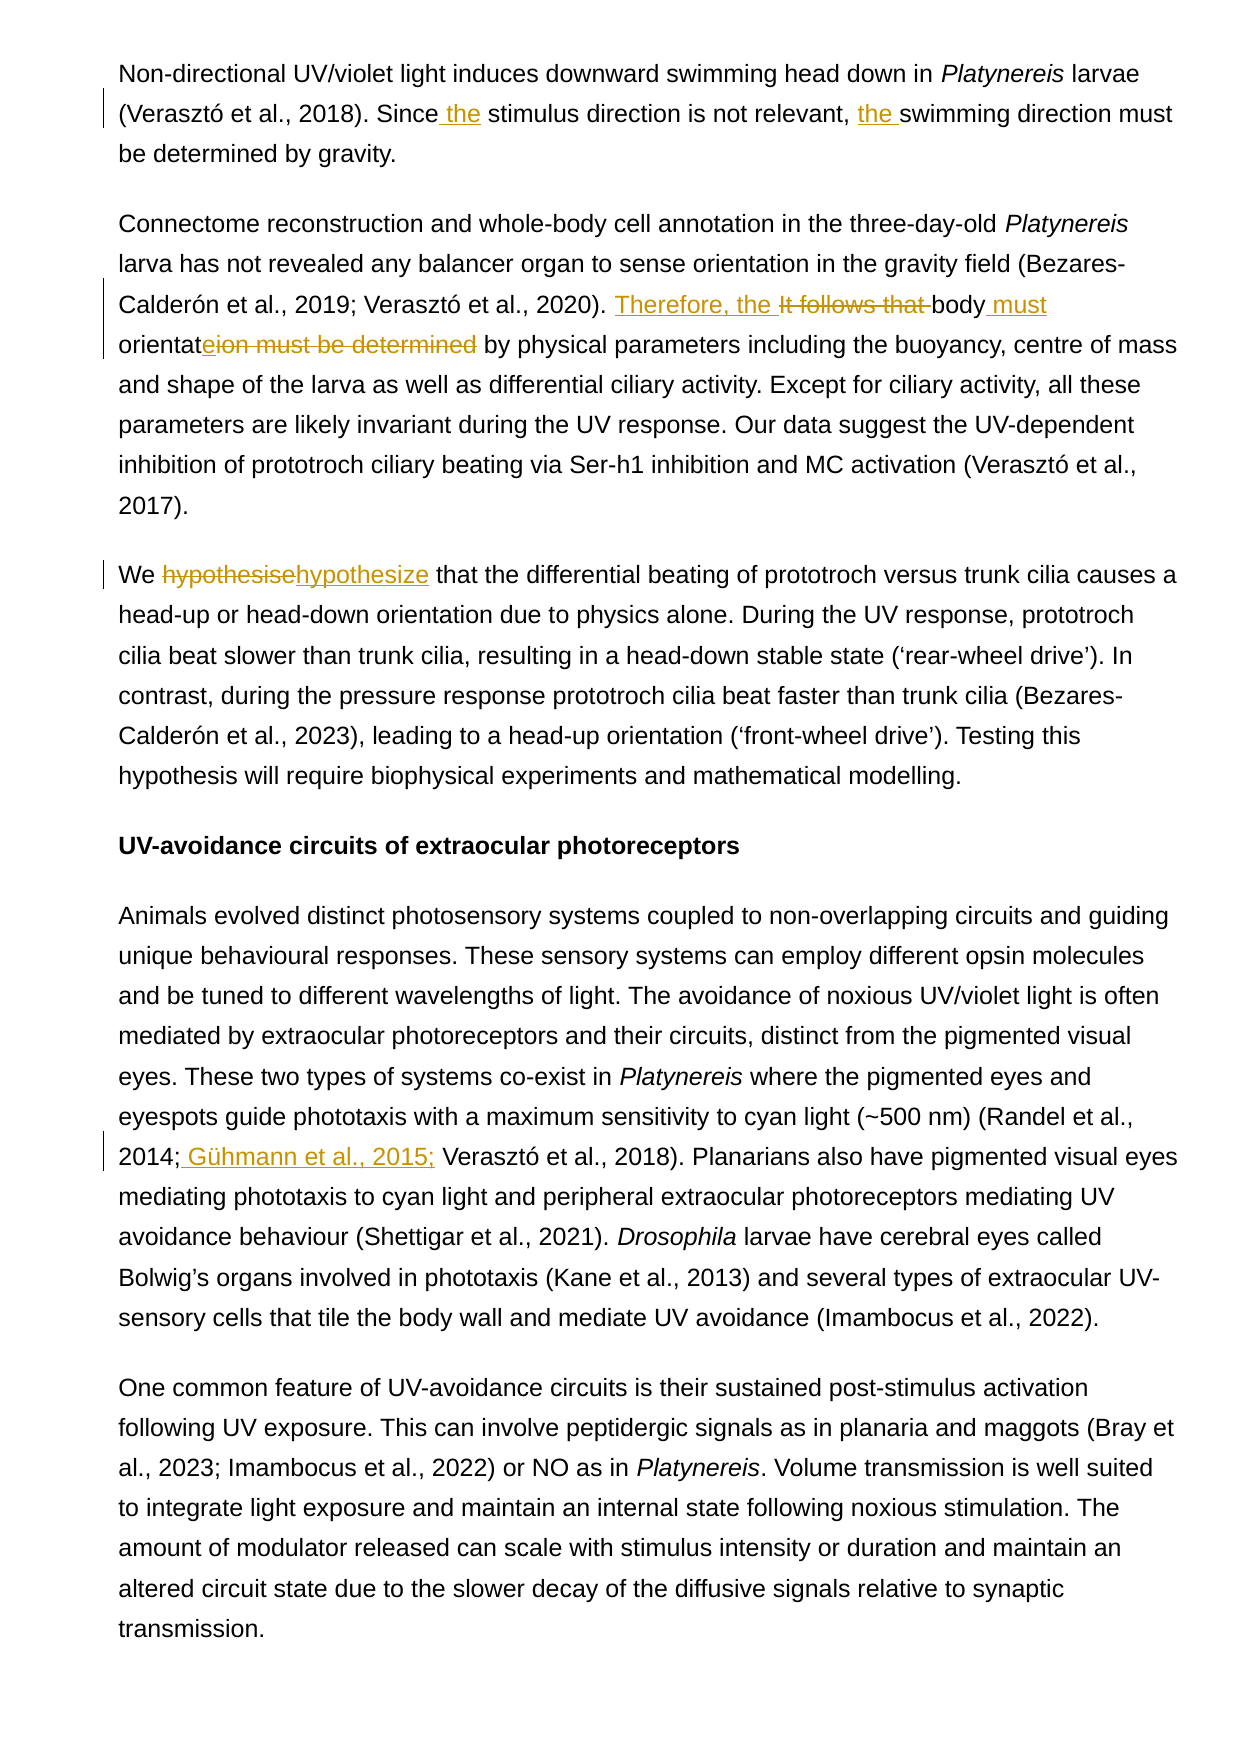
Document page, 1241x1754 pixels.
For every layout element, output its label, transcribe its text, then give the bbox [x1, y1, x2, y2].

text One common feature of UV-avoidance circuits is their sustained post-stimulus activation following UV exposure. This can involve peptidergic signals as in planaria and maggots (Bray et al., 2023; Imambocus et al., 2022) or NO as in Platynereis. Volume transmission is well suited to integrate light exposure and maintain an internal state following noxious stimulation. The amount of modulator released can scale with stimulus intensity or duration and maintain an altered circuit state due to the slower decay of the diffusive signals relative to synaptic transmission. [118, 1372, 1181, 1642]
text We hypothesize that the differential beating of prototroch versus trunk cilia causes a head-up or head-down orientation due to physics alone. During the UV response, prototroch cilia beat slower than trunk cilia, resulting in a head-down stable state (‘rear-wheel drive’). In contrast, during the pressure response prototroch cilia beat faster than trunk cilia (Bezares-Calderón et al., 2023), leading to a head-up orientation (‘front-wheel drive’). Testing this hypothesis will require biophysical experiments and mathematical modelling. [118, 560, 1181, 790]
text Connectome reconstruction and whole-body cell annotation in the three-day-old Platynereis larva has not revealed any balancer organ to sense orientation in the gravity field (Bezares-Calderón et al., 2019; Verasztó et al., 2020). Therefore, the body must orientate by physical parameters including the buoyancy, centre of mass and shape of the larva as well as differential ciliary activity. Except for ciliary activity, all these parameters are likely invariant during the UV response. Our data suggest the UV-dependent inhibition of prototroch ciliary beating via Ser-h1 inhibition and MC activation (Verasztó et al., 2017). [118, 209, 1181, 519]
text Non-directional UV/violet light induces downward swimming head down in Platynereis larvae (Verasztó et al., 2018). Since the stimulus direction is not relevant, the swimming direction must be determined by gravity. [118, 59, 1181, 168]
text UV-avoidance circuits of extraocular photoreceptors [118, 831, 1181, 860]
text Animals evolved distinct photosensory systems coupled to non-overlapping circuits and guiding unique behavioural responses. These sensory systems can employ different opsin molecules and be tuned to different wavelengths of light. The avoidance of noxious UV/violet light is often mediated by extraocular photoreceptors and their circuits, distinct from the pigmented visual eyes. These two types of systems co-exist in Platynereis where the pigmented eyes and eyespots guide phototaxis with a maximum sensitivity to cyan light (~500 nm) (Randel et al., 2014; Gühmann et al., 2015; Verasztó et al., 2018). Planarians also have pigmented visual eyes mediating phototaxis to cyan light and peripheral extraocular photoreceptors mediating UV avoidance behaviour (Shettigar et al., 2021). Drosophila larvae have cerebral eyes called Bolwig’s organs involved in phototaxis (Kane et al., 2013) and several types of extraocular UV-sensory cells that tile the body wall and mediate UV avoidance (Imambocus et al., 2022). [118, 901, 1181, 1332]
